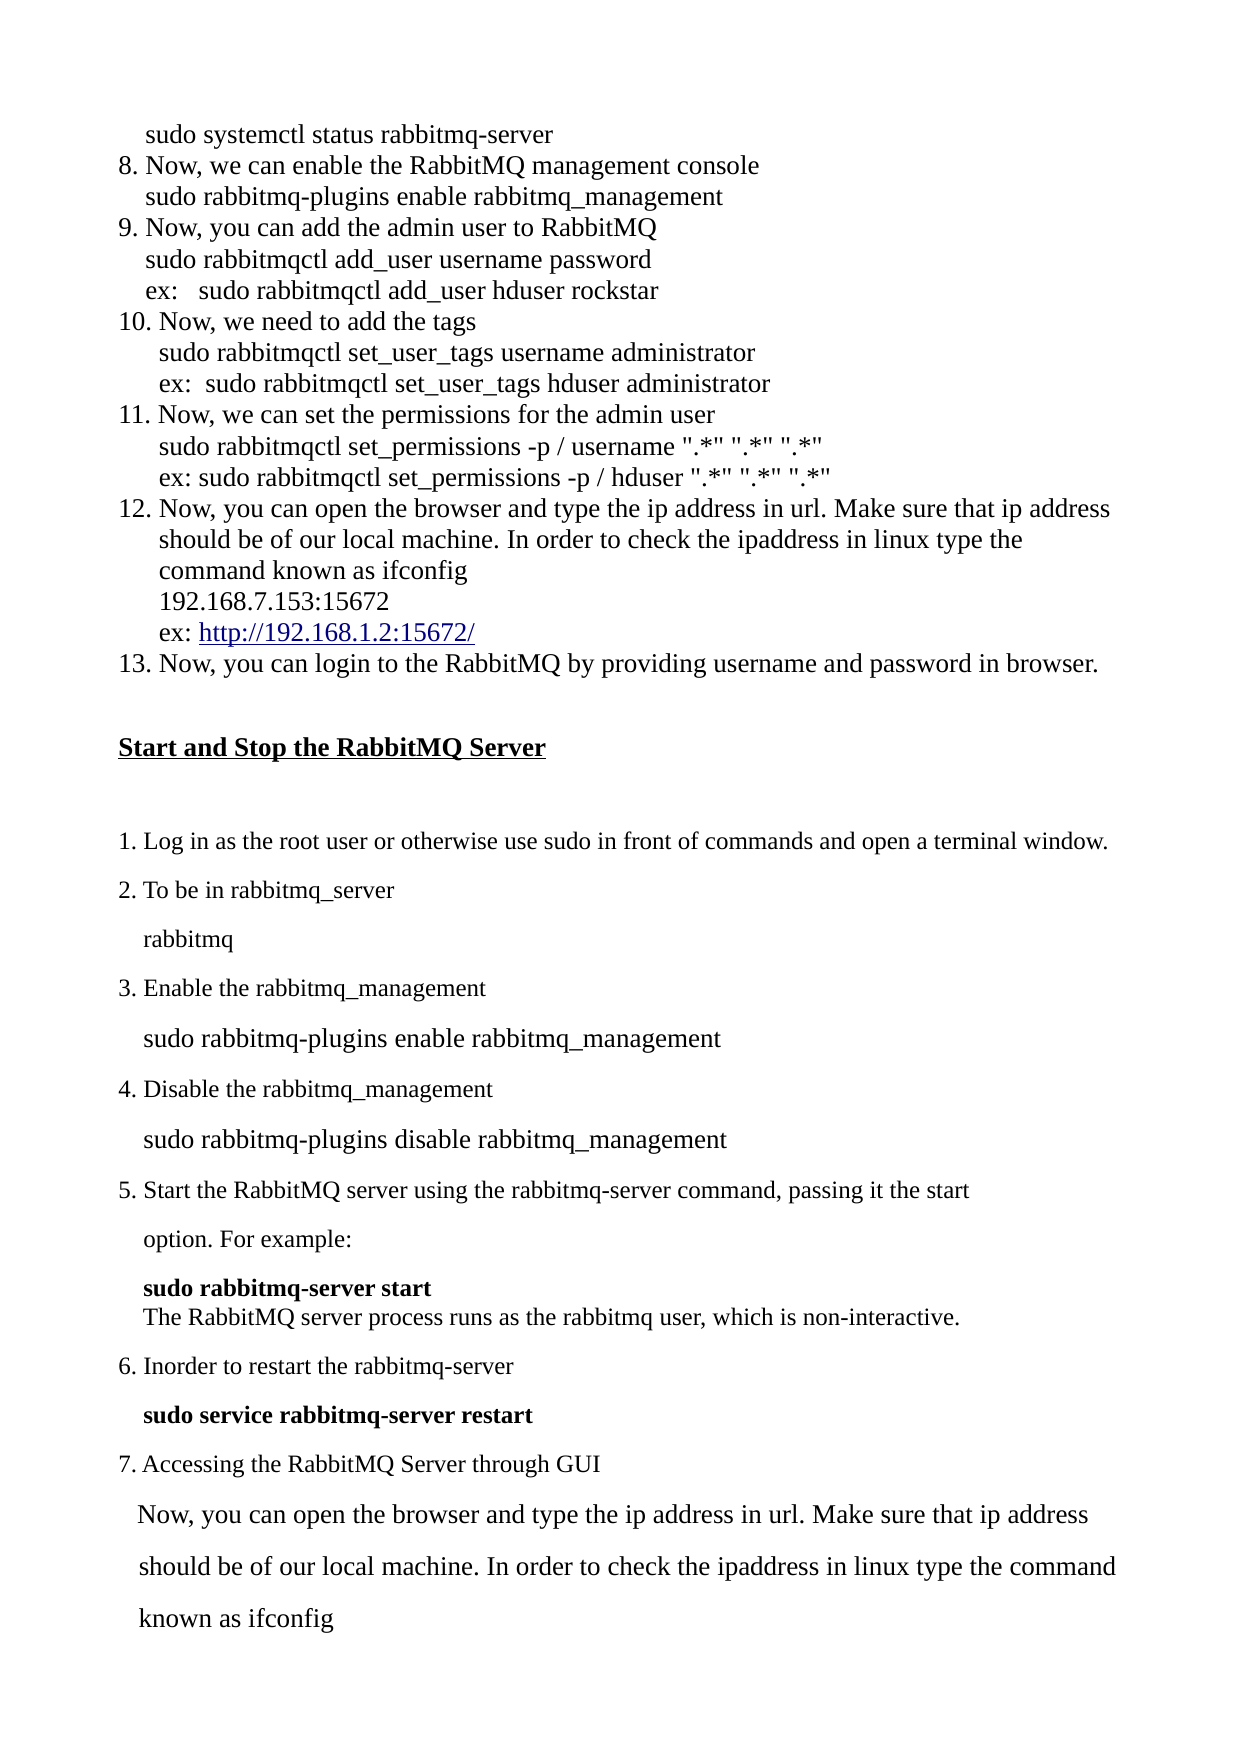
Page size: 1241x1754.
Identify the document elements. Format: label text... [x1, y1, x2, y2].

text sudo rabbitmqctl add_user username password [118, 243, 1122, 274]
text command known as ifconfig [118, 554, 1122, 585]
text sudo service rabbitmq-server restart [118, 1400, 1122, 1429]
text option. For example: [118, 1224, 1122, 1253]
text 3. Enable the rabbitmq_management [118, 973, 1122, 1002]
text ex: sudo rabbitmqctl set_user_tags hduser administrator [118, 367, 1122, 398]
text 10. Now, we need to add the tags [118, 305, 1122, 336]
text 192.168.7.153:15672 [118, 585, 1122, 616]
text Now, you can open the browser and type the ip address in url. Make sure that ip address [118, 1498, 1122, 1529]
text ex: sudo rabbitmqctl set_permissions -p / hduser ".*" ".*" ".*" [118, 461, 1122, 492]
text sudo systemctl status rabbitmq-server [118, 118, 1122, 149]
text sudo rabbitmqctl set_user_tags username administrator [118, 336, 1122, 367]
text 11. Now, we can set the permissions for the admin user [118, 398, 1122, 429]
text 2. To be in rabbitmq_server [118, 875, 1122, 904]
text The RabbitMQ server process runs as the rabbitmq user, which is non-interactive. [118, 1302, 1122, 1331]
text 4. Disable the rabbitmq_management [118, 1074, 1122, 1103]
text sudo rabbitmq-plugins enable rabbitmq_management [118, 1022, 1122, 1054]
text 12. Now, you can open the browser and type the ip address in url. Make sure that ip address [118, 492, 1122, 523]
text 9. Now, you can add the admin user to RabbitMQ [118, 212, 1122, 243]
text 8. Now, we can enable the RabbitMQ management console [118, 149, 1122, 180]
text should be of our local machine. In order to check the ipaddress in linux type the [118, 523, 1122, 554]
text ex: sudo rabbitmqctl add_user hduser rockstar [118, 274, 1122, 305]
text sudo rabbitmq-server start [118, 1273, 1122, 1302]
text sudo rabbitmq-plugins disable rabbitmq_management [118, 1123, 1122, 1154]
text ex: http://192.168.1.2:15672/ [118, 616, 1122, 648]
text 6. Inorder to restart the rabbitmq-server [118, 1351, 1122, 1380]
text 7. Accessing the RabbitMQ Server through GUI [118, 1449, 1122, 1478]
text 5. Start the RabbitMQ server using the rabbitmq-server command, passing it the start [118, 1175, 1122, 1204]
text 13. Now, you can login to the RabbitMQ by providing username and password in browser. [118, 648, 1122, 679]
text sudo rabbitmq-plugins enable rabbitmq_management [118, 180, 1122, 212]
text rabbitmq [118, 924, 1122, 953]
text sudo rabbitmqctl set_permissions -p / username ".*" ".*" ".*" [118, 429, 1122, 461]
subtitle Start and Stop the RabbitMQ Server [118, 731, 1122, 762]
text 1. Log in as the root user or otherwise use sudo in front of commands and open a terminal window. [118, 826, 1122, 855]
text known as ifconfig [118, 1602, 1122, 1633]
text should be of our local machine. In order to check the ipaddress in linux type the command [118, 1550, 1122, 1581]
